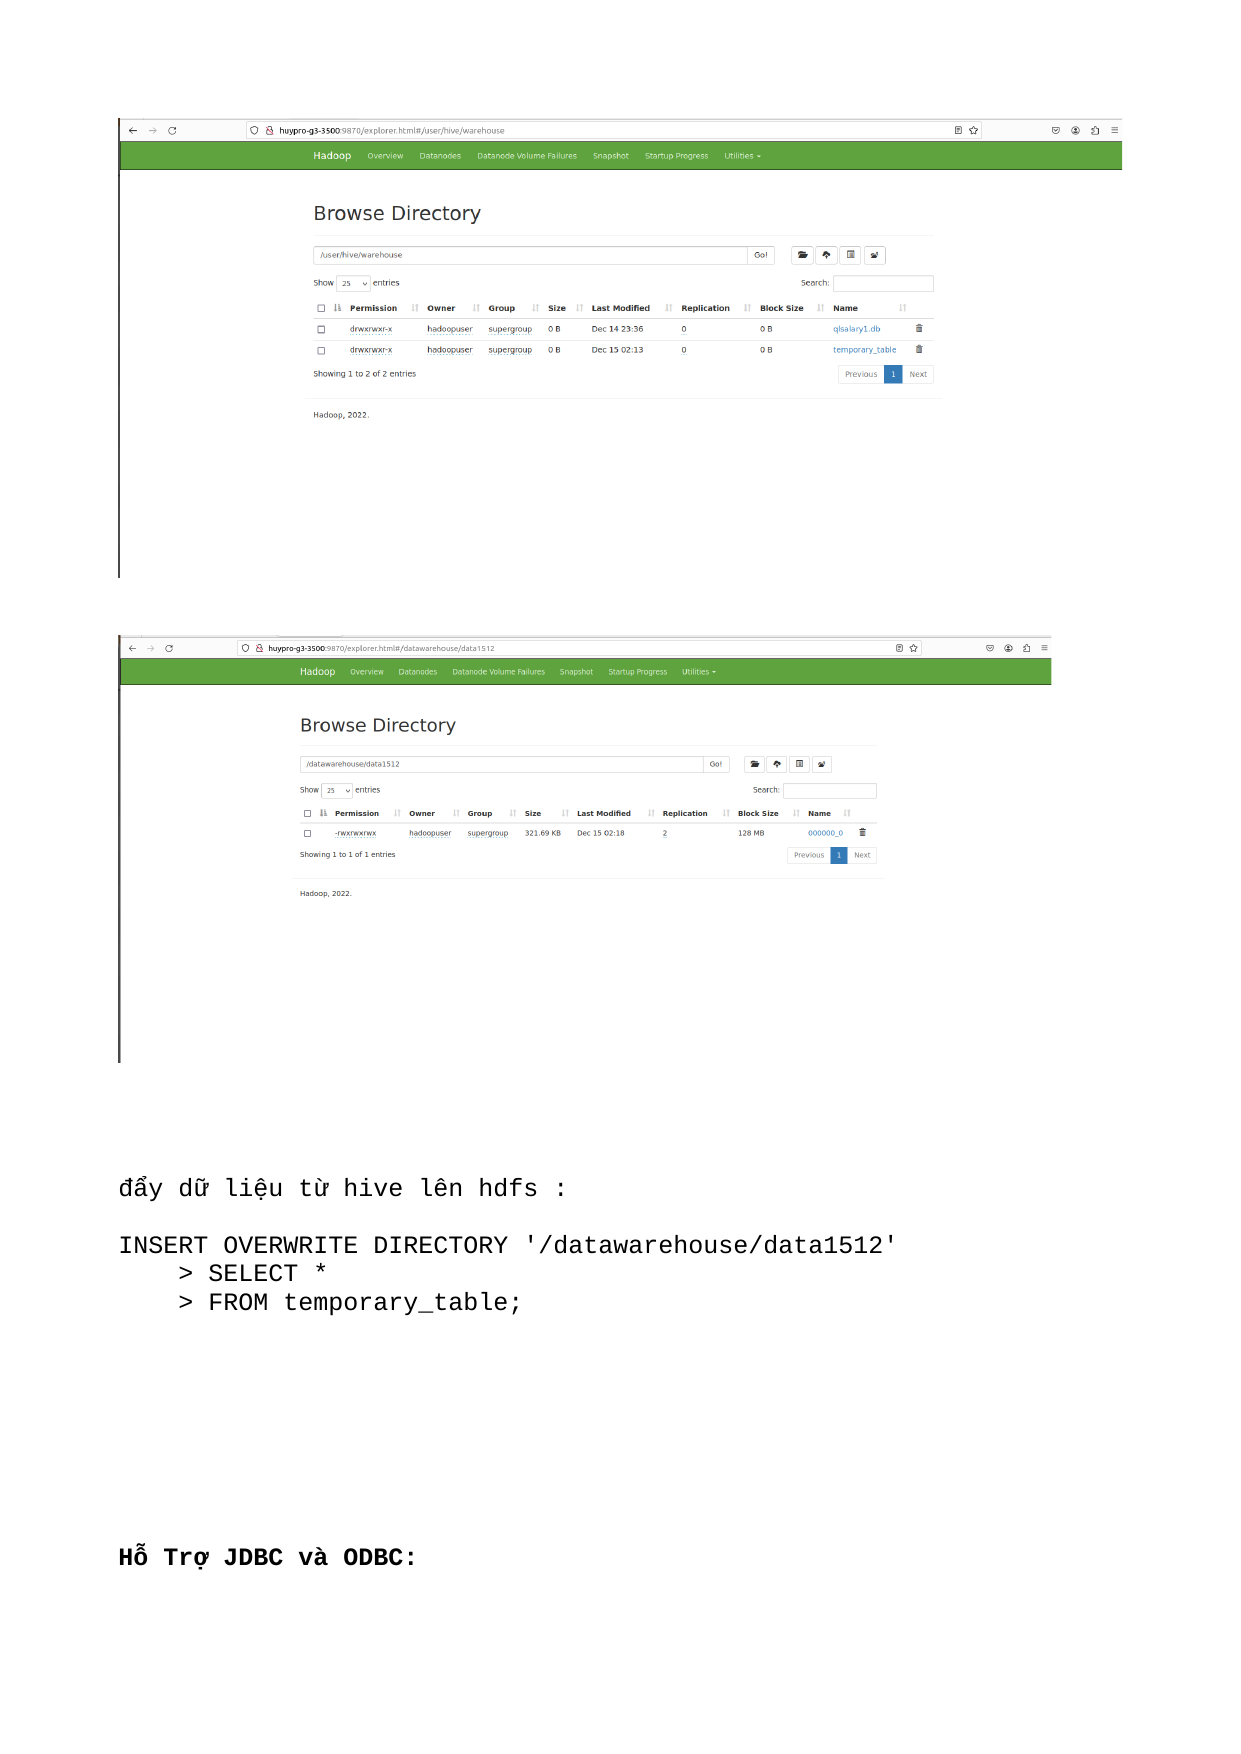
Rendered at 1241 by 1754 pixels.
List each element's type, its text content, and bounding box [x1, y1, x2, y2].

text > SELECT * [118, 1261, 1122, 1289]
text Hỗ Trợ JDBC và ODBC: [118, 1346, 1122, 1573]
picture [118, 635, 1052, 1063]
text đẩy dữ liệu từ hive lên hdfs : INSERT OVERWRITE DIRECTORY '/datawarehouse/data1512' [118, 578, 1122, 1261]
picture [118, 118, 1123, 578]
text > FROM temporary_table; [118, 1289, 1122, 1346]
